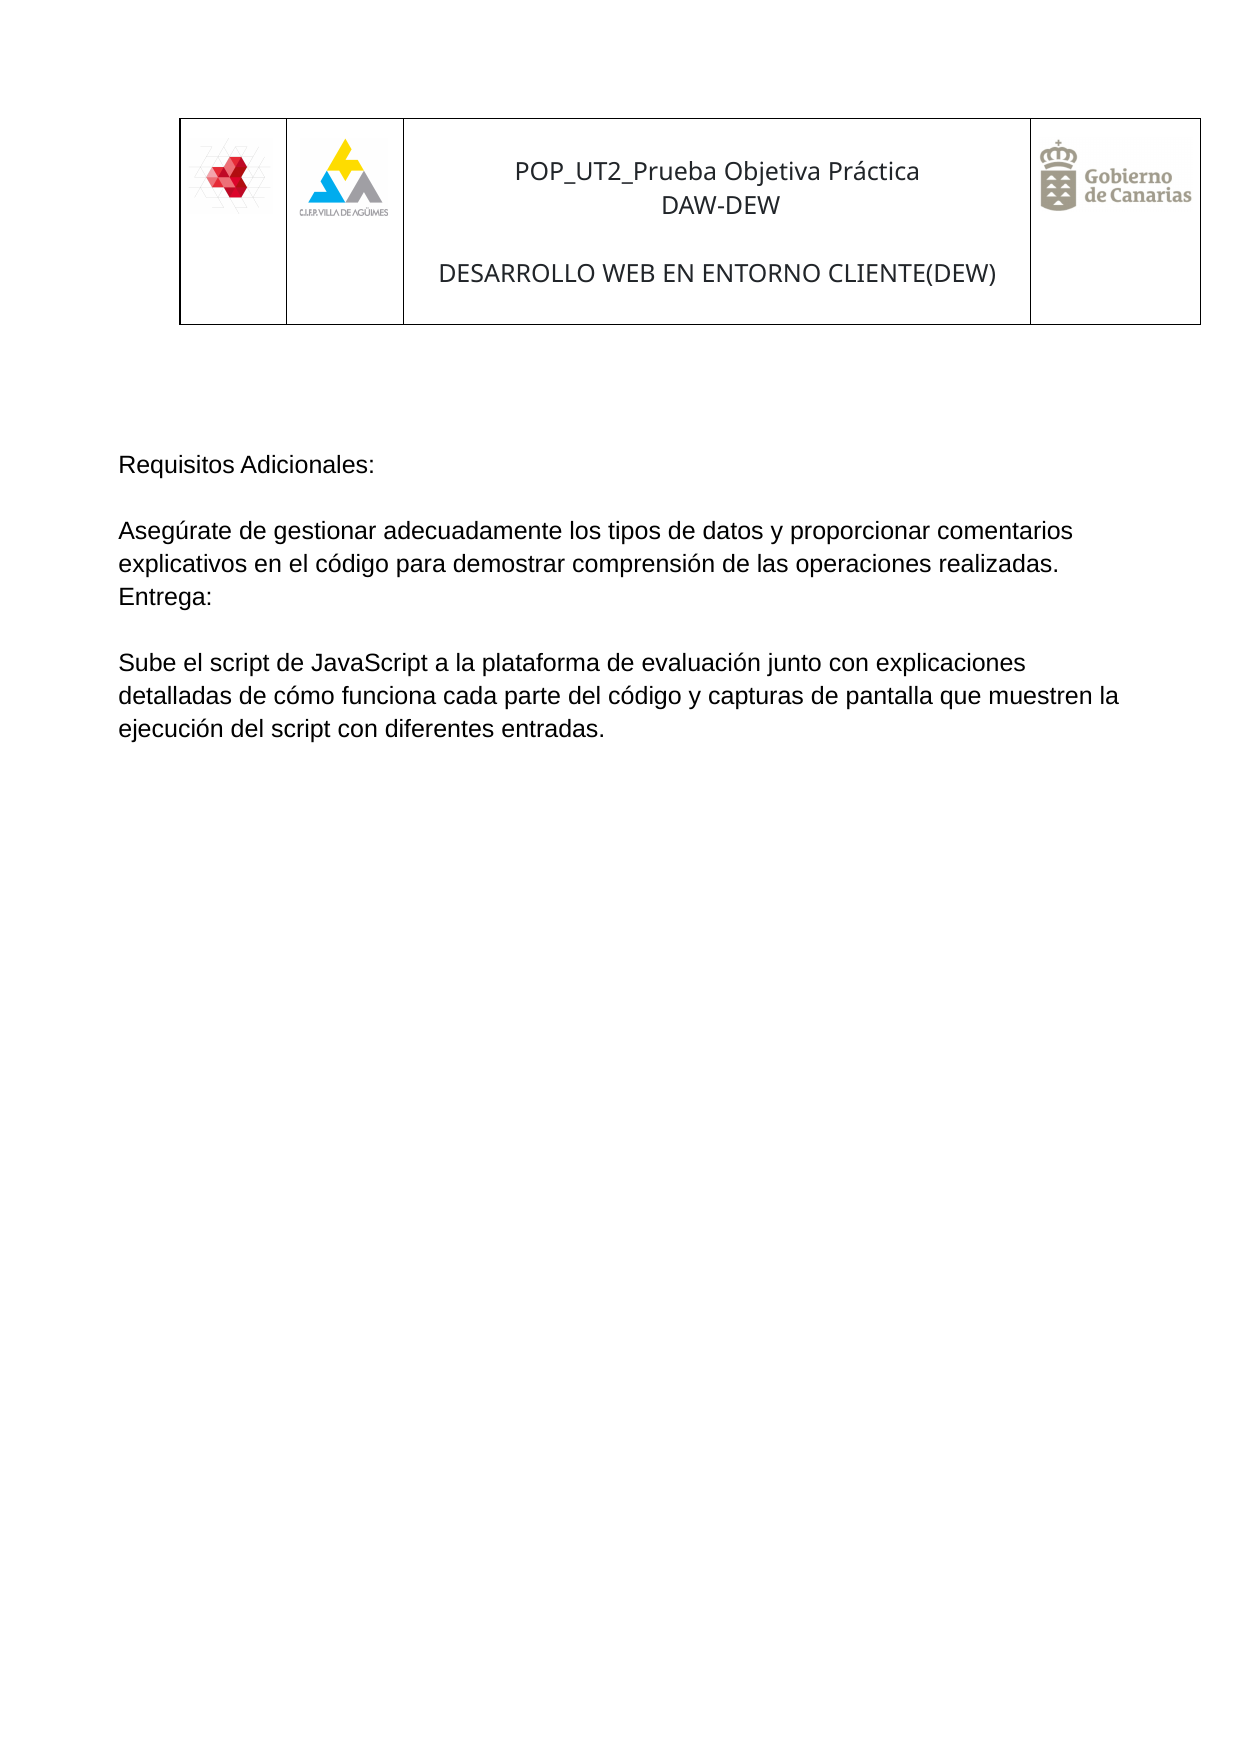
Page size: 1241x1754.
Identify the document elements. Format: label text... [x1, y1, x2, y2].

picture [299, 138, 389, 217]
text Sube el script de JavaScript a la plataforma de evaluación junto con explicaciones detalladas de cómo funciona cada parte del código y capturas de pantalla que muestren la ejecución del script con diferentes entradas. [118, 648, 1122, 743]
text Requisitos Adicionales: [118, 450, 1122, 478]
picture [187, 138, 273, 214]
text Asegúrate de gestionar adecuadamente los tipos de datos y proporcionar comentarios explicativos en el código para demostrar comprensión de las operaciones realizadas. [118, 516, 1122, 577]
text Entrega: [118, 582, 1122, 611]
picture [1037, 137, 1193, 212]
